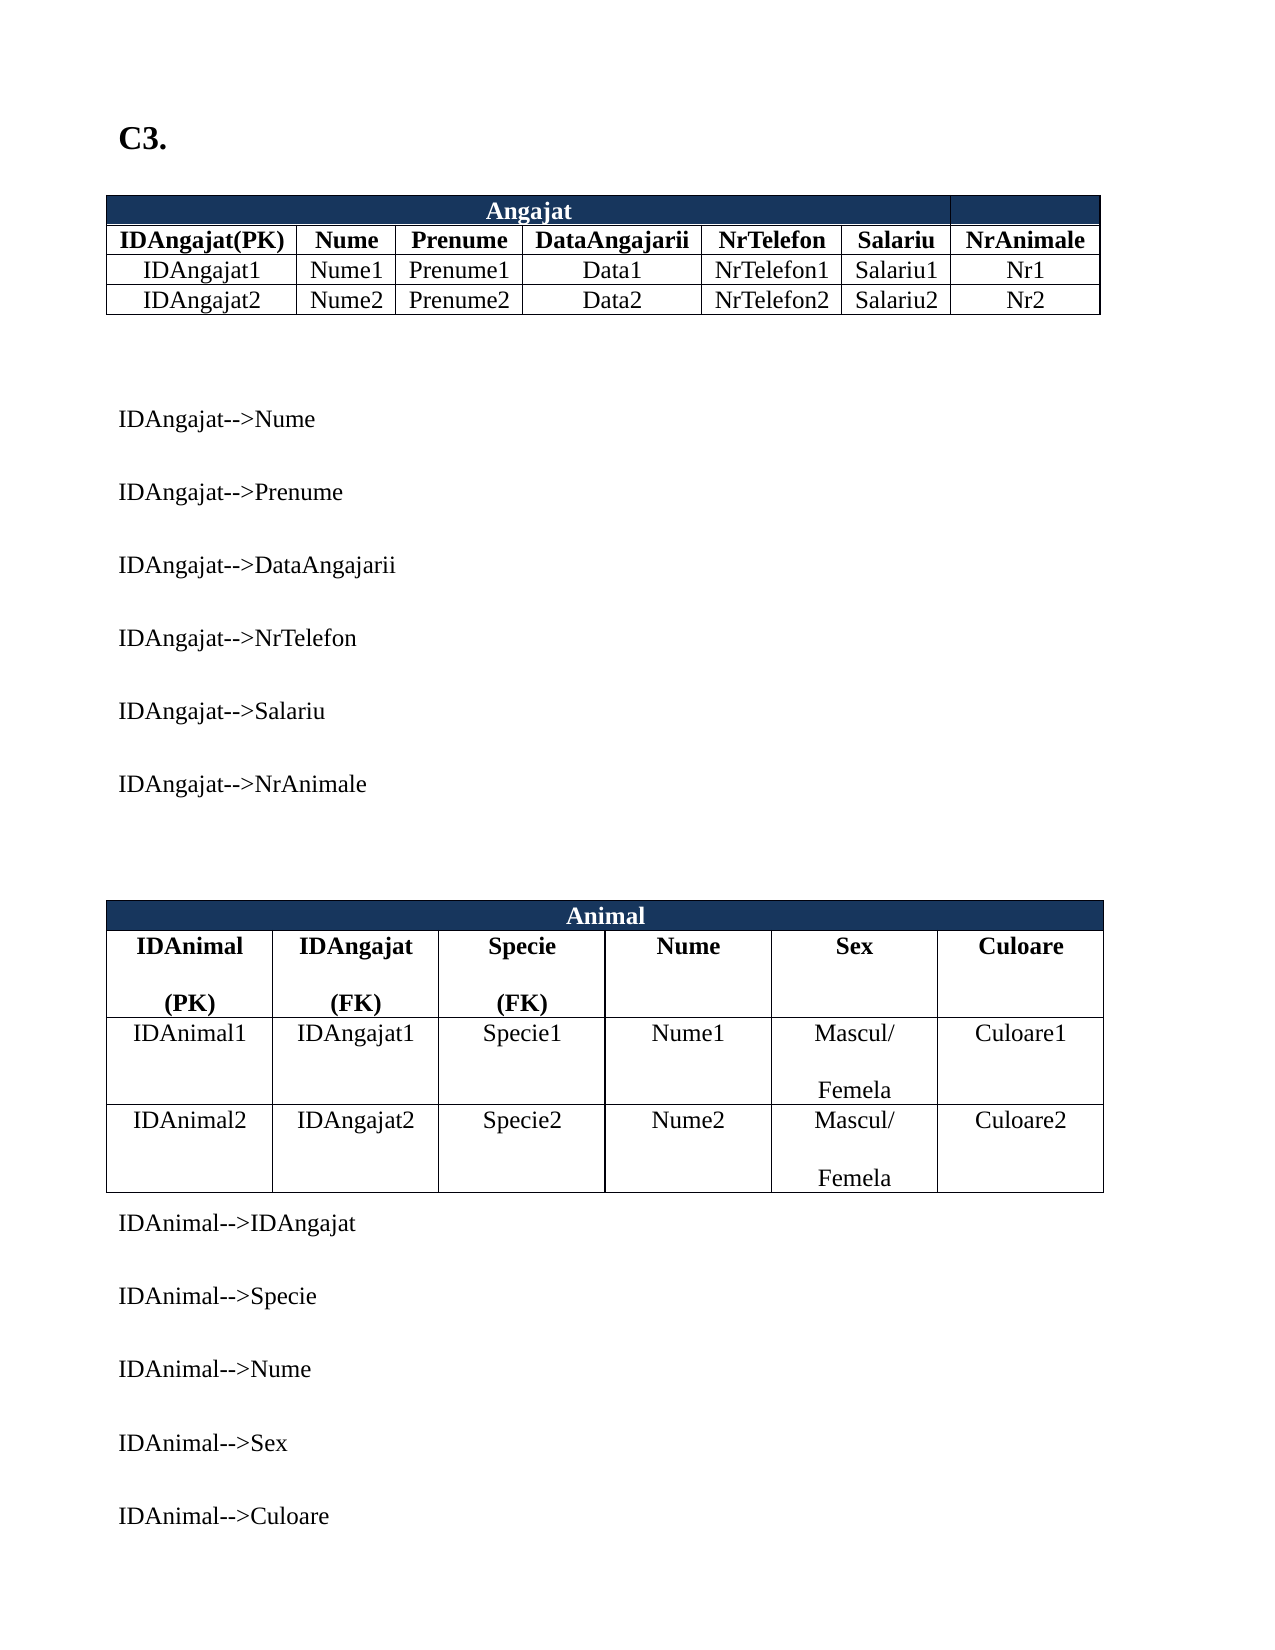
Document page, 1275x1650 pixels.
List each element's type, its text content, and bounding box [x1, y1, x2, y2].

table_cell Prenume1 [396, 255, 522, 284]
table_cell Specie1 [439, 1018, 604, 1104]
table_cell IDAngajat1 [273, 1018, 438, 1104]
table_cell IDAngajat(PK) [107, 226, 296, 254]
table_cell DataAngajarii [523, 226, 701, 254]
table_cell NrTelefon [702, 226, 841, 254]
table_cell Nume1 [606, 1018, 771, 1104]
table_header [951, 196, 1099, 224]
table_cell Nr2 [951, 285, 1099, 314]
text IDAnimal-->IDAngajat [118, 1208, 1079, 1237]
table_cell Culoare1 [938, 1018, 1103, 1104]
table_cell IDAngajat (FK) [273, 931, 438, 1017]
table_cell IDAngajat2 [107, 285, 296, 314]
text IDAngajat-->NrTelefon [118, 623, 1079, 652]
table_header Animal [107, 901, 1103, 930]
text IDAngajat-->Salariu [118, 696, 1079, 725]
text IDAnimal-->Culoare [118, 1501, 1079, 1529]
table_cell IDAngajat2 [273, 1105, 438, 1192]
table_cell Salariu2 [842, 285, 950, 314]
text IDAngajat-->NrAnimale [118, 769, 1079, 798]
table_cell IDAnimal (PK) [107, 931, 272, 1017]
table_cell Nume [606, 931, 771, 1017]
table_cell Salariu1 [842, 255, 950, 284]
table_cell Nr1 [951, 255, 1099, 284]
table_cell Nume2 [606, 1105, 771, 1192]
text IDAnimal-->Sex [118, 1428, 1079, 1456]
table_cell Mascul/Femela [772, 1018, 937, 1104]
table_cell NrAnimale [951, 226, 1099, 254]
table_header Angajat [107, 196, 950, 224]
table_cell Data2 [523, 285, 701, 314]
text IDAnimal-->Nume [118, 1354, 1079, 1383]
table_cell Mascul/Femela [772, 1105, 937, 1192]
text IDAngajat-->DataAngajarii [118, 550, 1079, 579]
table_cell Specie2 [439, 1105, 604, 1192]
table_cell Nume2 [297, 285, 395, 314]
text IDAngajat-->Prenume [118, 477, 1079, 506]
table_cell IDAnimal2 [107, 1105, 272, 1192]
table_cell Data1 [523, 255, 701, 284]
text IDAnimal-->Specie [118, 1281, 1079, 1310]
table_cell Specie (FK) [439, 931, 604, 1017]
table_cell Salariu [842, 226, 950, 254]
table_cell NrTelefon1 [702, 255, 841, 284]
table_cell Prenume2 [396, 285, 522, 314]
table_cell Culoare2 [938, 1105, 1103, 1192]
table_cell Prenume [396, 226, 522, 254]
table_cell Nume [297, 226, 395, 254]
text C3. [118, 118, 1079, 156]
table_cell Culoare [938, 931, 1103, 1017]
table_cell IDAngajat1 [107, 255, 296, 284]
table_cell NrTelefon2 [702, 285, 841, 314]
text IDAngajat-->Nume [118, 404, 1079, 432]
table_cell Nume1 [297, 255, 395, 284]
table_cell IDAnimal1 [107, 1018, 272, 1104]
table_cell Sex [772, 931, 937, 1017]
